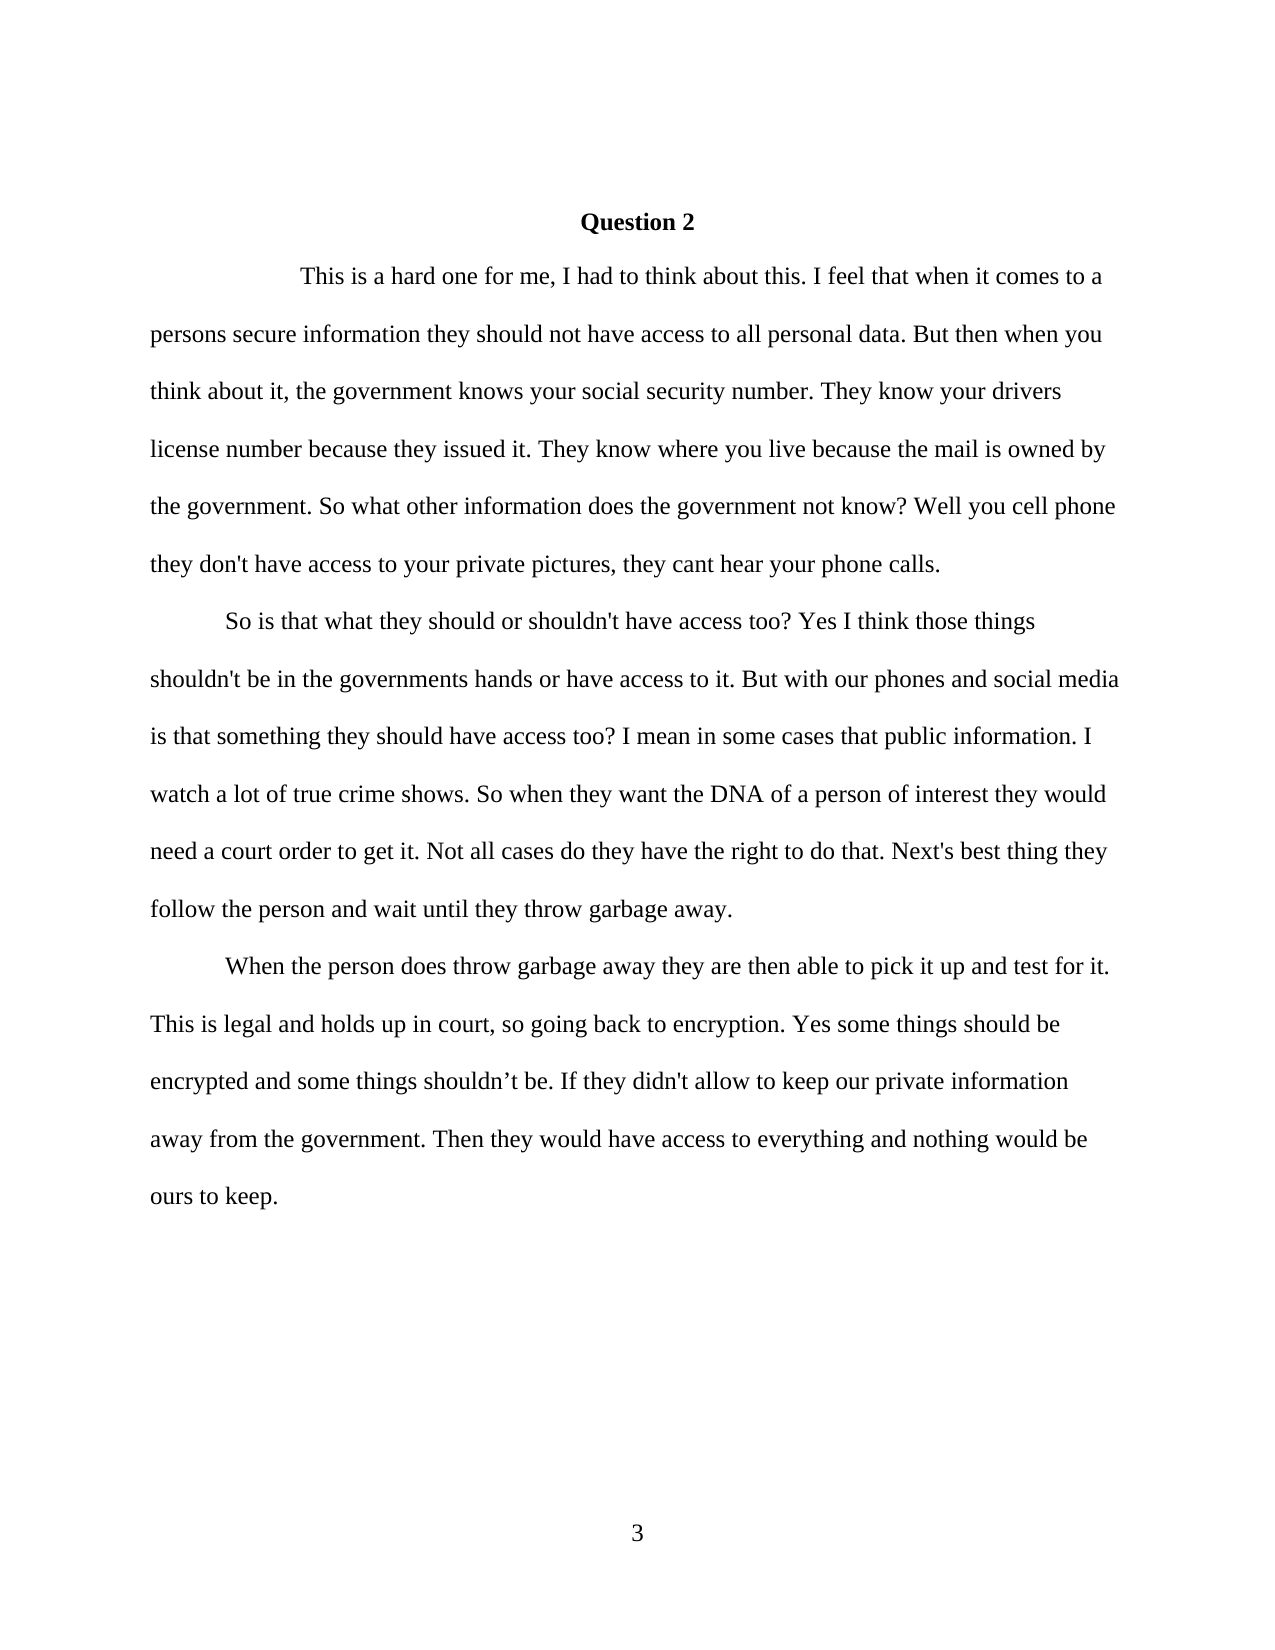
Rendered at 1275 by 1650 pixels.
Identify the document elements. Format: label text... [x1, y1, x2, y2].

text Question 2 [150, 207, 1125, 236]
text This is a hard one for me, I had to think about this. I feel that when it comes to a persons secure information they should not have access to all personal data. But then when you think about it, the government knows your social security number. They know your drivers license number because they issued it. They know where you live because the mail is owned by the government. So what other information does the government not know? Well you cell phone they don't have access to your private pictures, they cant hear your phone calls. [150, 261, 1125, 577]
text So is that what they should or shouldn't have access too? Yes I think those things shouldn't be in the governments hands or have access to it. But with our phones and social media is that something they should have access too? I mean in some cases that public information. I watch a lot of true crime shows. So when they want the DNA of a person of interest they would need a court order to get it. Not all cases do they have the right to do that. Next's best thing they follow the person and wait until they throw garbage away. [150, 606, 1125, 922]
text When the person does throw garbage away they are then able to pick it up and test for it. This is legal and holds up in court, so going back to encryption. Yes some things should be encrypted and some things shouldn’t be. If they didn't allow to keep our private information away from the government. Then they would have access to everything and nothing would be ours to keep. [150, 951, 1125, 1210]
